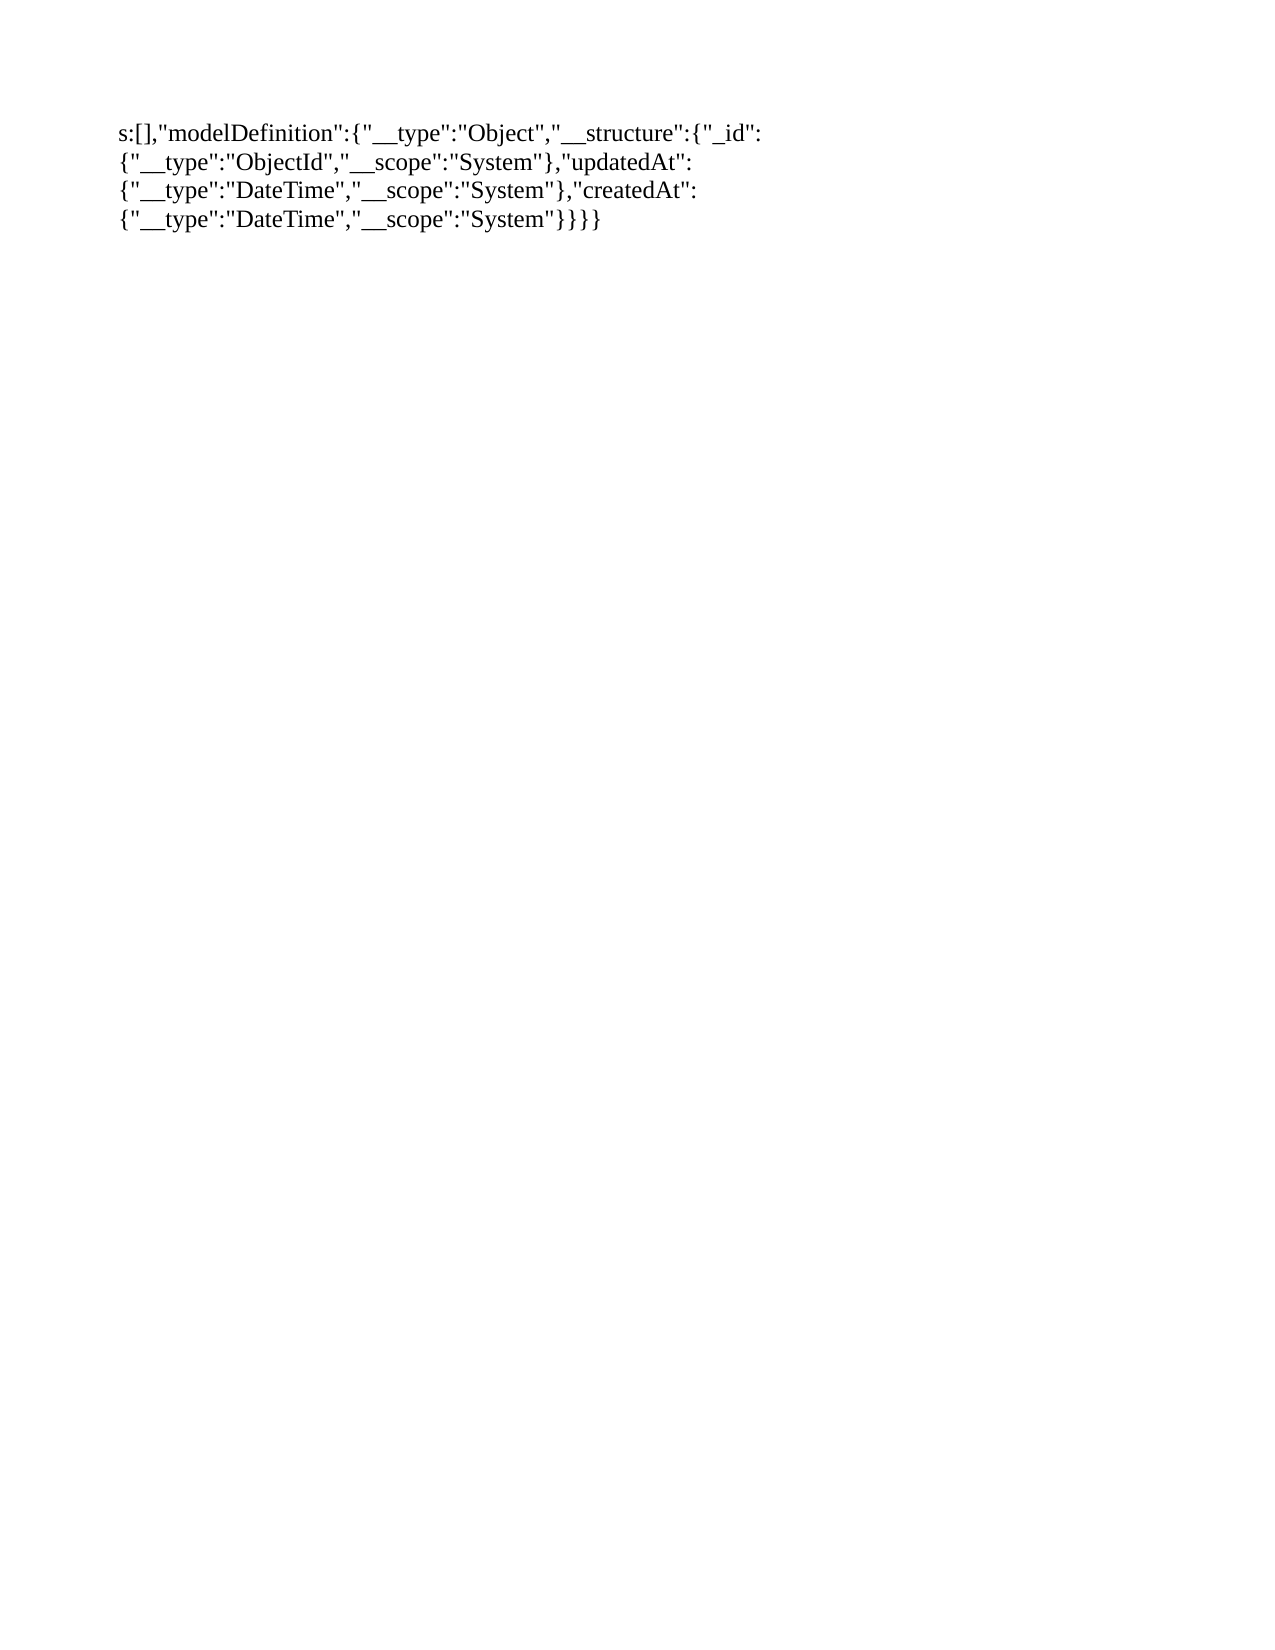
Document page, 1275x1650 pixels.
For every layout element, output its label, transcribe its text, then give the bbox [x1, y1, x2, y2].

text s:[],"modelDefinition":{"__type":"Object","__structure":{"_id":{"__type":"ObjectId","__scope":"System"},"updatedAt":{"__type":"DateTime","__scope":"System"},"createdAt":{"__type":"DateTime","__scope":"System"}}}} [118, 118, 1157, 233]
